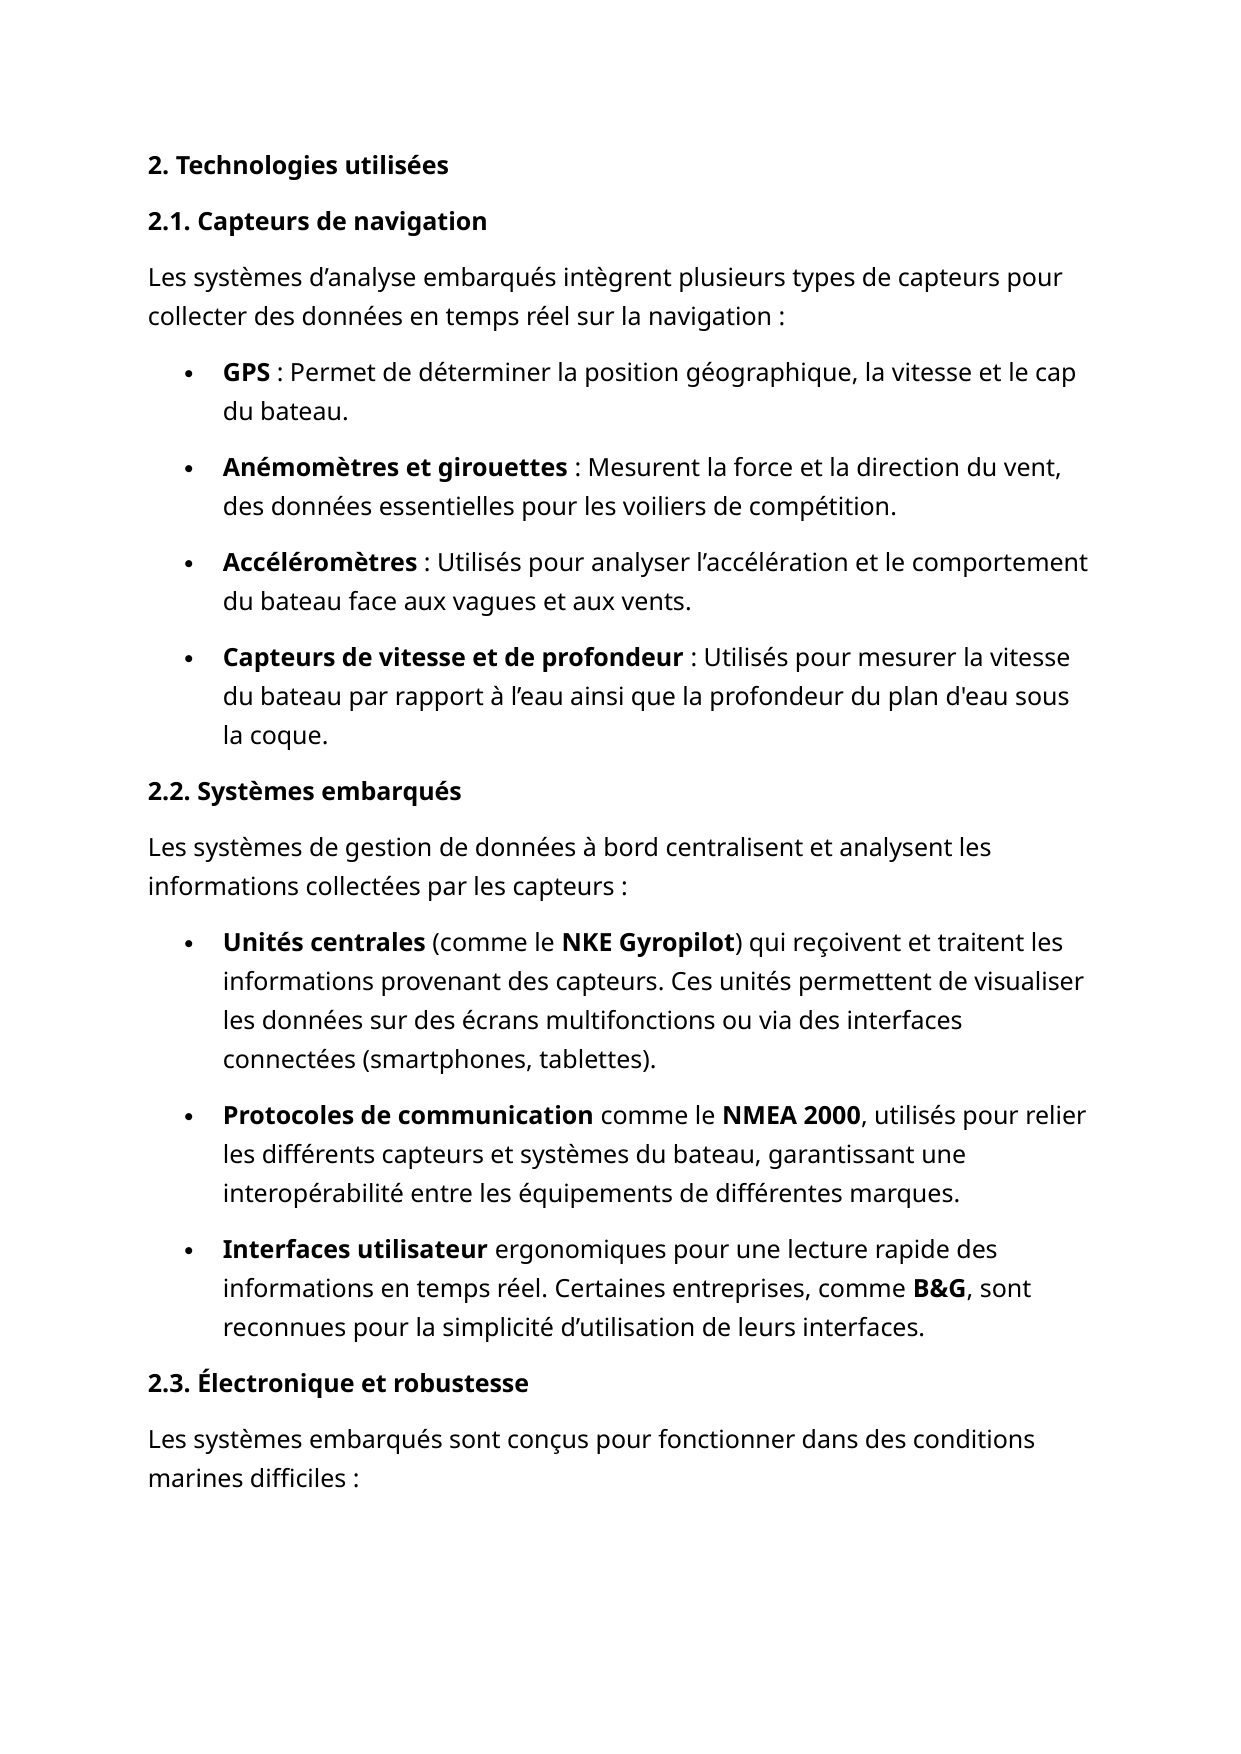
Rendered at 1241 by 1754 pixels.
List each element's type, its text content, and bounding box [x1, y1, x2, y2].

text 2.1. Capteurs de navigation [148, 203, 1093, 237]
list Anémomètres et girouettes : Mesurent la force et la direction du vent, des données essentielles pour les voiliers de compétition. [185, 449, 1093, 522]
text Les systèmes d’analyse embarqués intègrent plusieurs types de capteurs pour collecter des données en temps réel sur la navigation : [148, 259, 1093, 332]
list Unités centrales (comme le NKE Gyropilot) qui reçoivent et traitent les informations provenant des capteurs. Ces unités permettent de visualiser les données sur des écrans multifonctions ou via des interfaces connectées (smartphones, tablettes). [185, 924, 1093, 1076]
text Les systèmes de gestion de données à bord centralisent et analysent les informations collectées par les capteurs : [148, 829, 1093, 902]
list Protocoles de communication comme le NMEA 2000, utilisés pour relier les différents capteurs et systèmes du bateau, garantissant une interopérabilité entre les équipements de différentes marques. [185, 1098, 1093, 1210]
list Accéléromètres : Utilisés pour analyser l’accélération et le comportement du bateau face aux vagues et aux vents. [185, 544, 1093, 617]
text 2. Technologies utilisées [148, 148, 1093, 182]
text Les systèmes embarqués sont conçus pour fonctionner dans des conditions marines difficiles : [148, 1422, 1093, 1495]
list Interfaces utilisateur ergonomiques pour une lecture rapide des informations en temps réel. Certaines entreprises, comme B&G, sont reconnues pour la simplicité d’utilisation de leurs interfaces. [185, 1232, 1093, 1344]
list GPS : Permet de déterminer la position géographique, la vitesse et le cap du bateau. [185, 354, 1093, 427]
list Capteurs de vitesse et de profondeur : Utilisés pour mesurer la vitesse du bateau par rapport à l’eau ainsi que la profondeur du plan d'eau sous la coque. [185, 639, 1093, 752]
text 2.2. Systèmes embarqués [148, 773, 1093, 807]
text 2.3. Électronique et robustesse [148, 1366, 1093, 1400]
